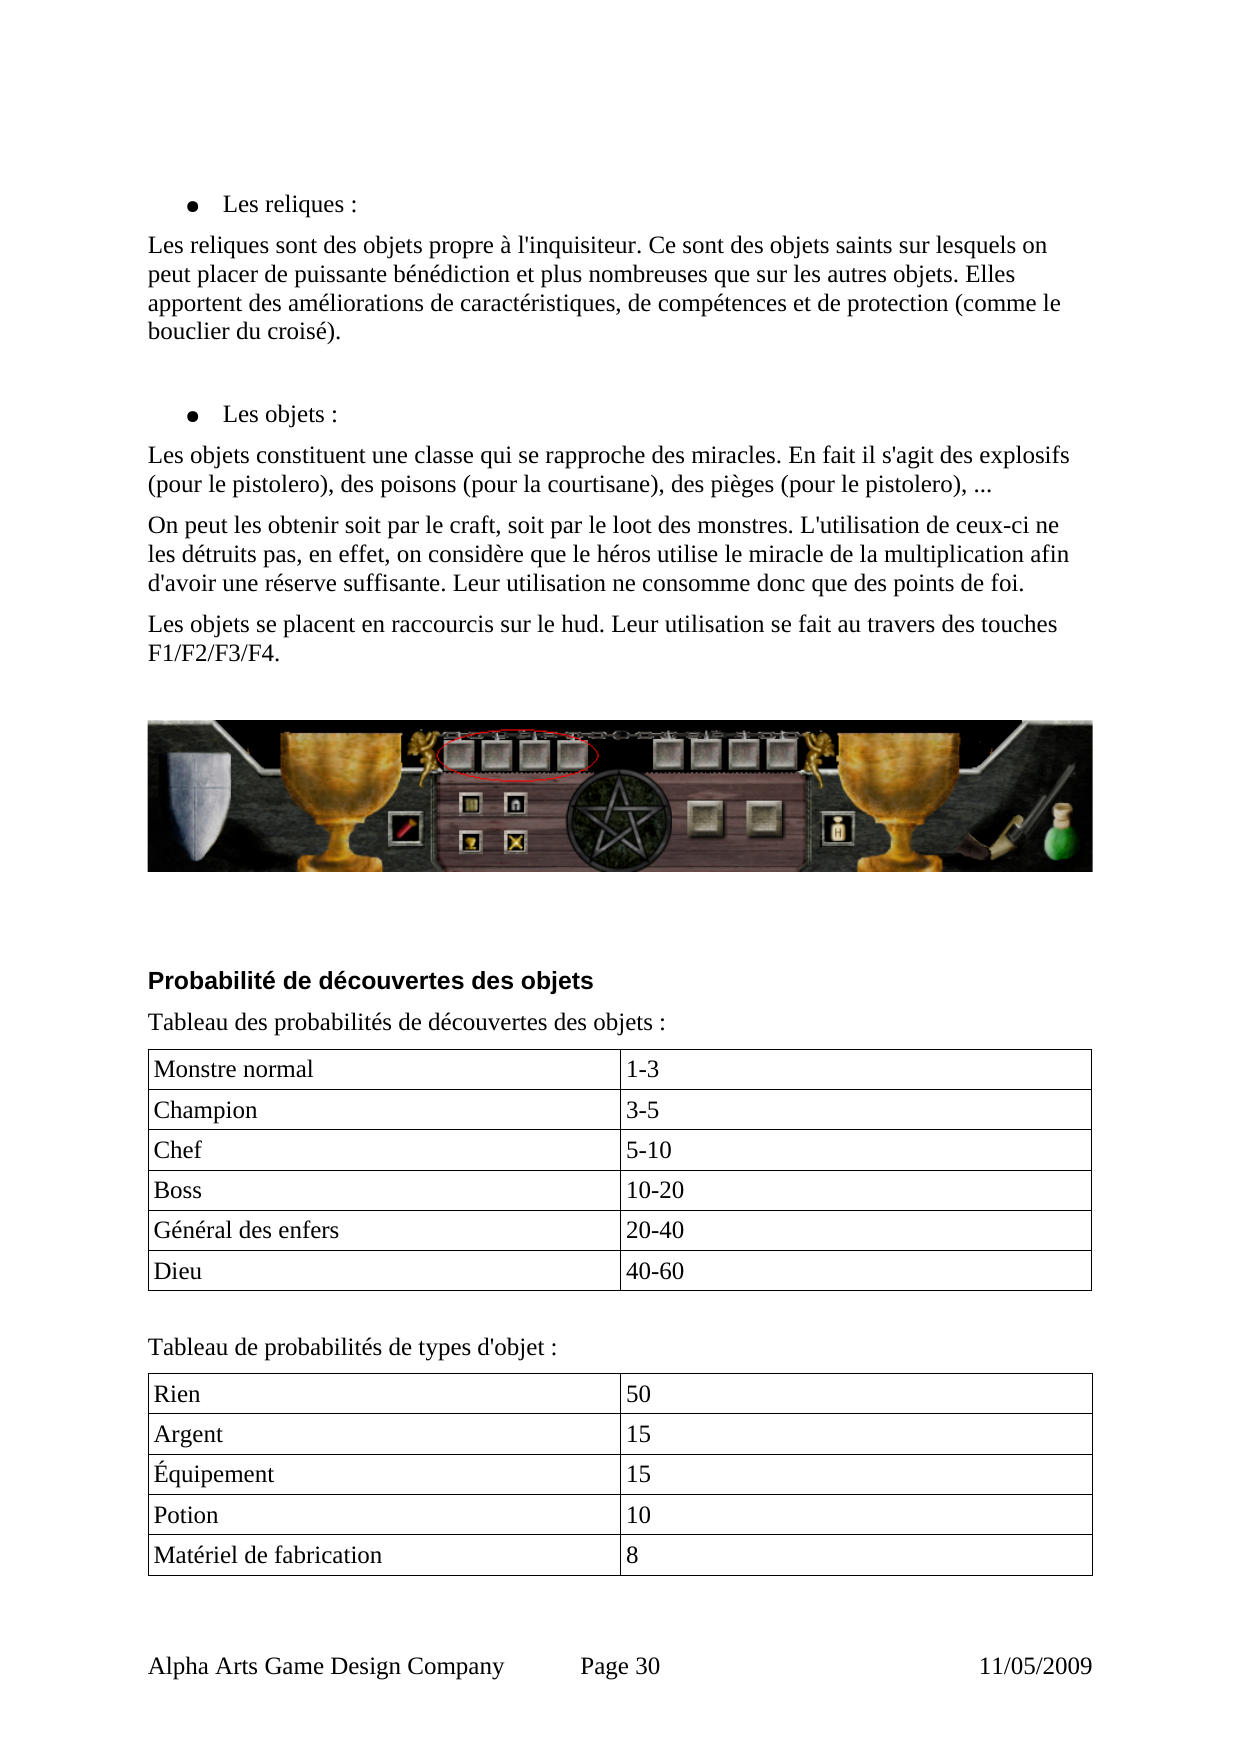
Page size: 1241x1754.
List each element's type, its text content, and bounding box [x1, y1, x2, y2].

table_header Monstre normal [149, 1050, 620, 1089]
table_header Rien [149, 1374, 620, 1413]
list Les reliques : [185, 189, 1092, 218]
text Tableau de probabilités de types d'objet : [148, 1332, 1092, 1361]
table_header 50 [621, 1374, 1092, 1413]
table_header 1-3 [621, 1050, 1091, 1089]
text Les reliques sont des objets propre à l'inquisiteur. Ce sont des objets saints sur lesquels on peut placer de puissante bénédiction et plus nombreuses que sur les autres objets. Elles apportent des améliorations de caractéristiques, de compétences et de protection (comme le bouclier du croisé). [148, 230, 1092, 345]
table_cell Général des enfers [149, 1211, 620, 1250]
table_cell Potion [149, 1495, 620, 1534]
subtitle Probabilité de découvertes des objets [148, 966, 1092, 995]
table_cell 20-40 [621, 1211, 1091, 1250]
text On peut les obtenir soit par le craft, soit par le loot des monstres. L'utilisation de ceux-ci ne les détruits pas, en effet, on considère que le héros utilise le miracle de la multiplication afin d'avoir une réserve suffisante. Leur utilisation ne consomme donc que des points de foi. [148, 510, 1092, 596]
table_cell 15 [621, 1455, 1092, 1494]
table_cell 3-5 [621, 1090, 1091, 1129]
table_cell Matériel de fabrication [149, 1535, 620, 1574]
table_cell 8 [621, 1535, 1092, 1574]
text Les objets se placent en raccourcis sur le hud. Leur utilisation se fait au travers des touches F1/F2/F3/F4. [148, 609, 1092, 666]
table_cell 5-10 [621, 1130, 1091, 1169]
text Tableau des probabilités de découvertes des objets : [148, 1007, 1092, 1036]
table_cell Chef [149, 1130, 620, 1169]
table_cell Équipement [149, 1455, 620, 1494]
table_cell Boss [149, 1171, 620, 1210]
list Les objets : [185, 399, 1092, 428]
table_cell 40-60 [621, 1251, 1091, 1290]
table_cell 10 [621, 1495, 1092, 1534]
table_cell 15 [621, 1414, 1092, 1454]
table_cell 10-20 [621, 1171, 1091, 1210]
table_cell Argent [149, 1414, 620, 1454]
table_cell Champion [149, 1090, 620, 1129]
text Les objets constituent une classe qui se rapproche des miracles. En fait il s'agit des explosifs (pour le pistolero), des poisons (pour la courtisane), des pièges (pour le pistolero), ... [148, 440, 1092, 498]
table_cell Dieu [149, 1251, 620, 1290]
picture [147, 720, 1093, 872]
